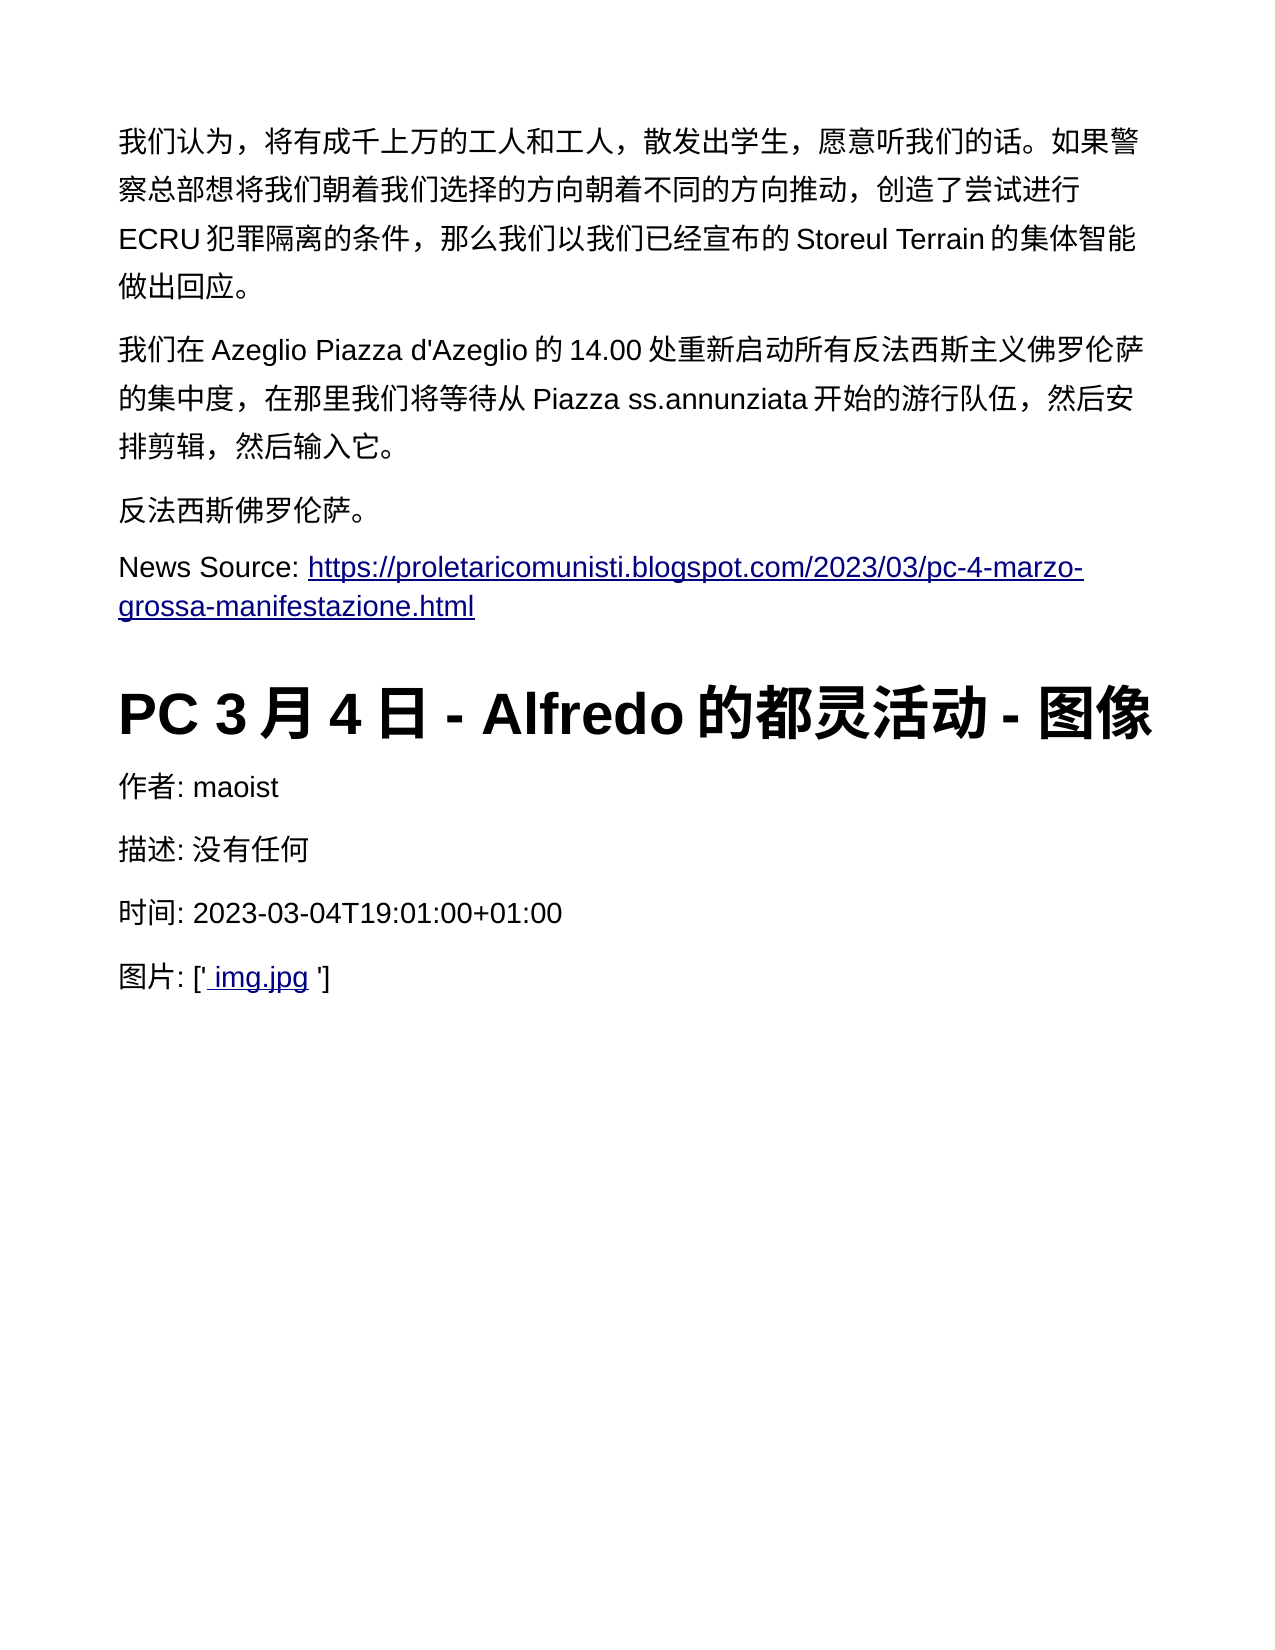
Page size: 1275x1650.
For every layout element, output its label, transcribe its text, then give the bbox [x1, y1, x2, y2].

text 反法西斯佛罗伦萨。 [118, 487, 1157, 529]
text 时间: 2023-03-04T19:01:00+01:00 [118, 890, 1157, 932]
text 图片: [' img.jpg '] [118, 953, 1157, 996]
text News Source: https://proletaricomunisti.blogspot.com/2023/03/pc-4-marzo-grossa-manifestazione.html [118, 550, 1157, 622]
subtitle PC 3月4日 - Alfredo的都灵活动 - 图像 [118, 667, 1157, 751]
text 我们认为，将有成千上万的工人和工人，散发出学生，愿意听我们的话。如果警察总部想将我们朝着我们选择的方向朝着不同的方向推动，创造了尝试进行ECRU犯罪隔离的条件，那么我们以我们已经宣布的Storeul Terrain的集体智能做出回应。 [118, 118, 1157, 306]
text 描述: 没有任何 [118, 827, 1157, 869]
text 作者: maoist [118, 764, 1157, 806]
text 我们在Azeglio Piazza d'Azeglio的14.00处重新启动所有反法西斯主义佛罗伦萨的集中度，在那里我们将等待从Piazza ss.annunziata开始的游行队伍，然后安排剪辑，然后输入它。 [118, 327, 1157, 466]
